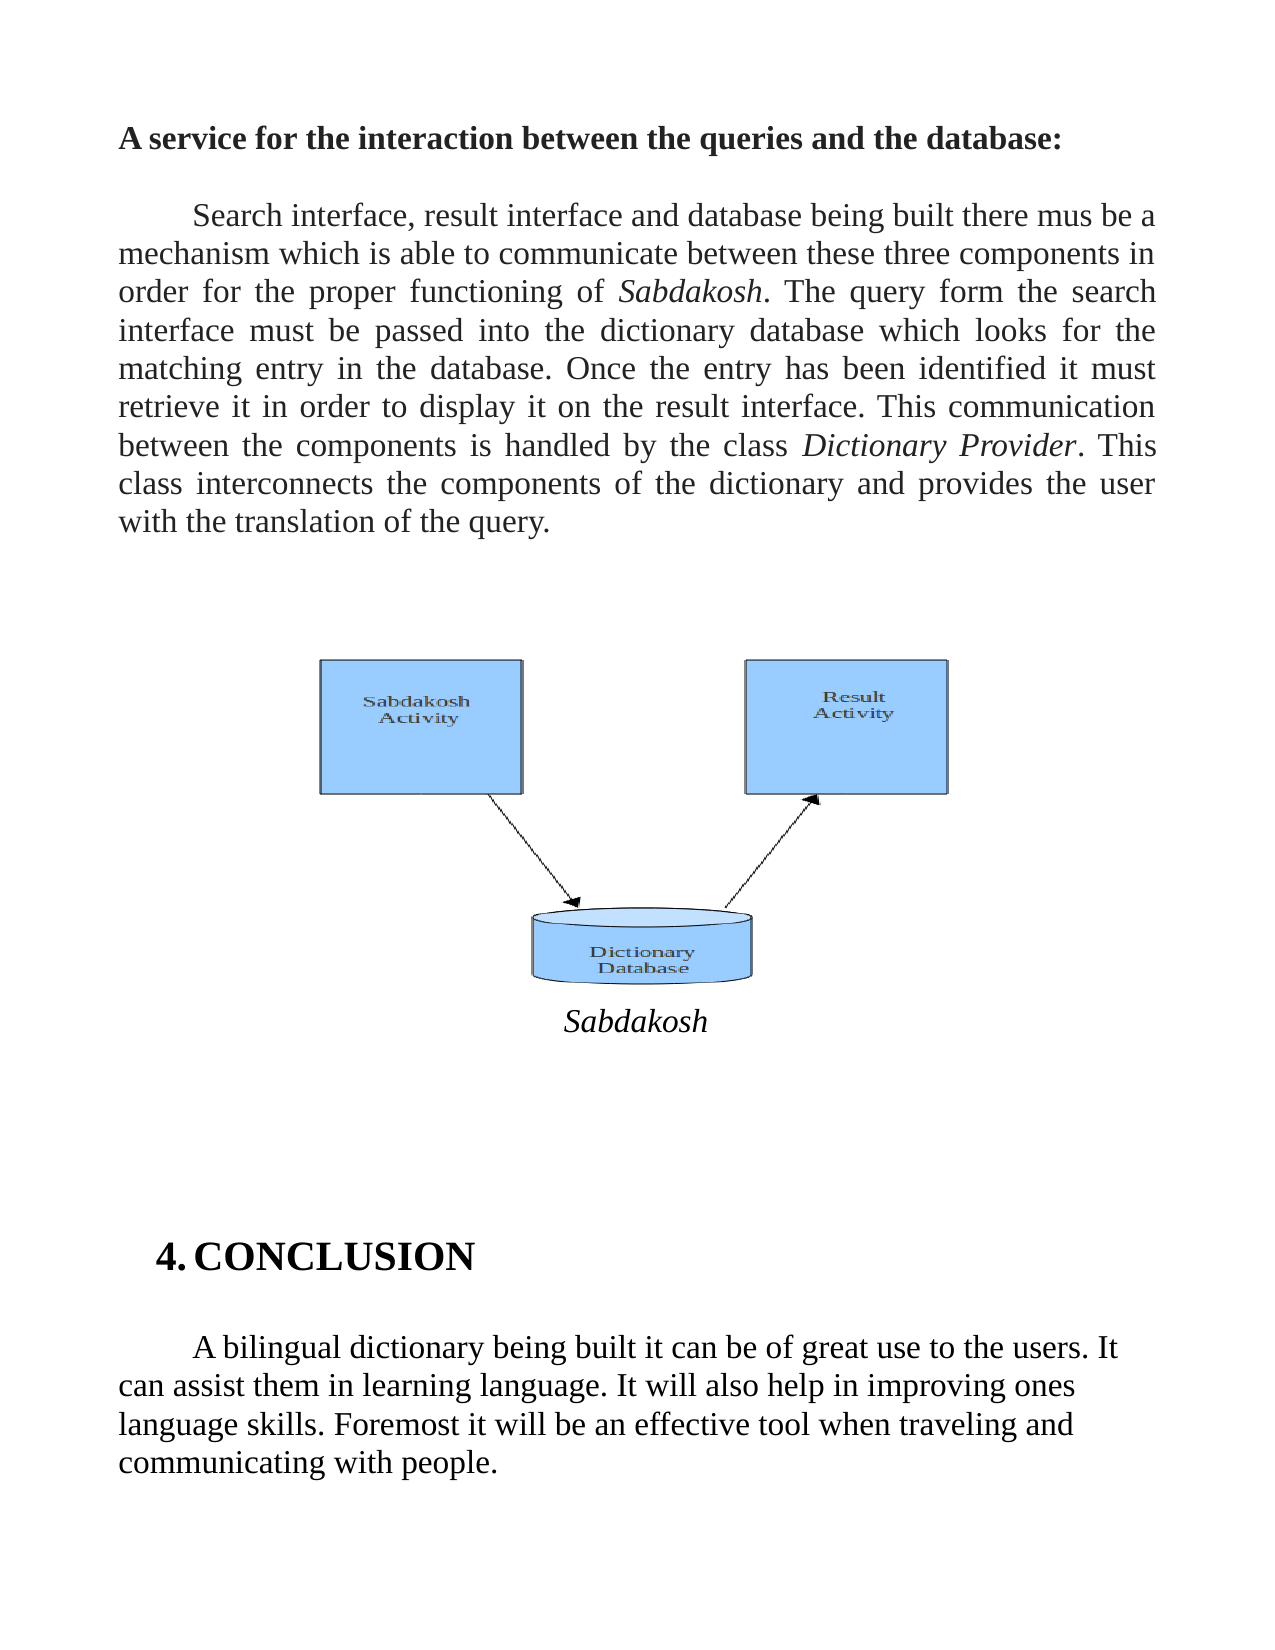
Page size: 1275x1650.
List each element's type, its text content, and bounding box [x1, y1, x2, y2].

text Sabdakosh [118, 1000, 1157, 1040]
text A service for the interaction between the queries and the database: [118, 118, 1157, 156]
text A bilingual dictionary being built it can be of great use to the users. It can assist them in learning language. It will also help in improving ones language skills. Foremost it will be an effective tool when traveling and communicating with people. [118, 1327, 1157, 1481]
picture [241, 638, 1065, 1002]
text Search interface, result interface and database being built there mus be a mechanism which is able to communicate between these three components in order for the proper functioning of Sabdakosh. The query form the search interface must be passed into the dictionary database which looks for the matching entry in the database. Once the entry has been identified it must retrieve it in order to display it on the result interface. This communication between the components is handled by the class Dictionary Provider. This class interconnects the components of the dictionary and provides the user with the translation of the query. [118, 195, 1157, 540]
list CONCLUSION [156, 1231, 1157, 1279]
